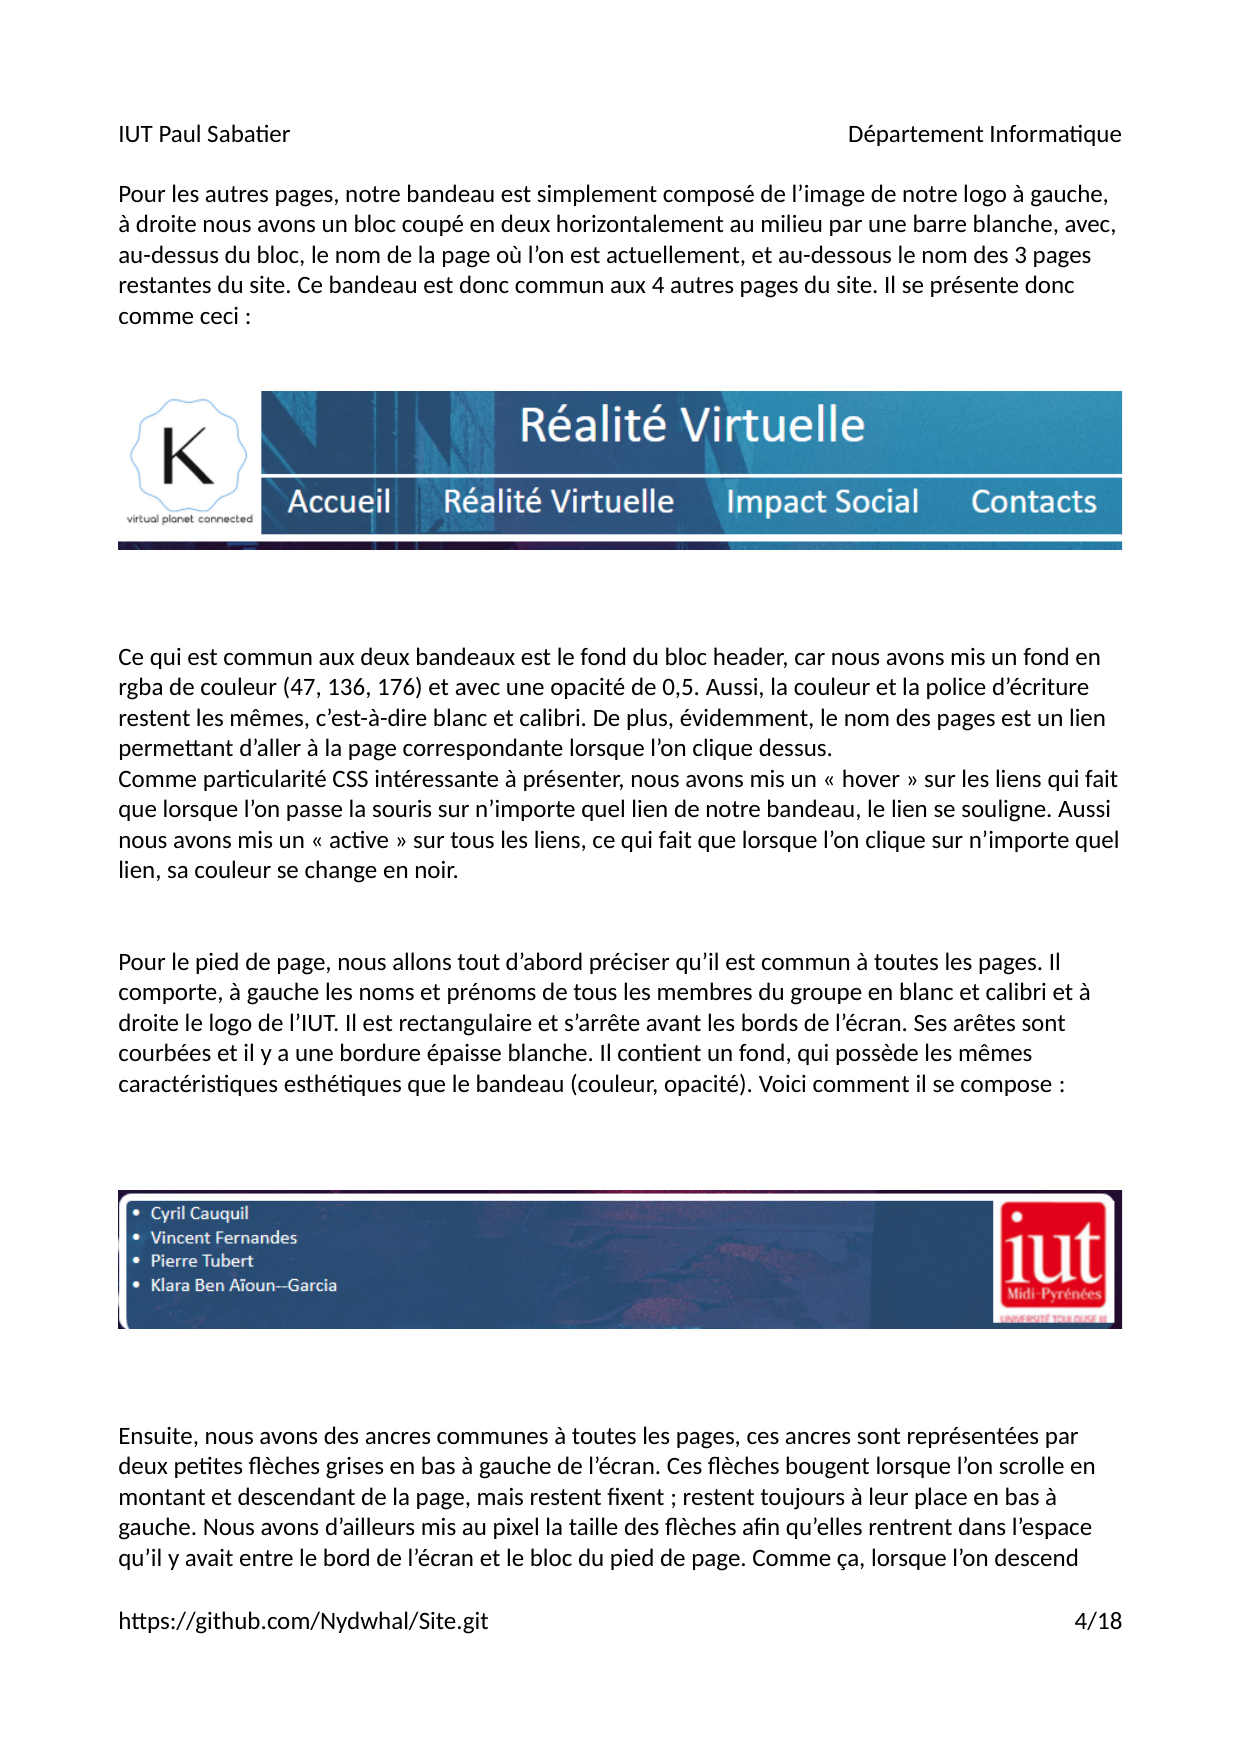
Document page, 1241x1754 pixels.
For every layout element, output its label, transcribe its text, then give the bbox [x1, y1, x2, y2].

text Ce qui est commun aux deux bandeaux est le fond du bloc header, car nous avons mis un fond en rgba de couleur (47, 136, 176) et avec une opacité de 0,5. Aussi, la couleur et la police d’écriture restent les mêmes, c’est-à-dire blanc et calibri. De plus, évidemment, le nom des pages est un lien permettant d’aller à la page correspondante lorsque l’on clique dessus. [118, 641, 1122, 763]
text Ensuite, nous avons des ancres communes à toutes les pages, ces ancres sont représentées par deux petites flèches grises en bas à gauche de l’écran. Ces flèches bougent lorsque l’on scrolle en montant et descendant de la page, mais restent fixent ; restent toujours à leur place en bas à gauche. Nous avons d’ailleurs mis au pixel la taille des flèches afin qu’elles rentrent dans l’espace qu’il y avait entre le bord de l’écran et le bloc du pied de page. Comme ça, lorsque l’on descend [118, 1420, 1122, 1572]
text Comme particularité CSS intéressante à présenter, nous avons mis un « hover » sur les liens qui fait que lorsque l’on passe la souris sur n’importe quel lien de notre bandeau, le lien se souligne. Aussi nous avons mis un « active » sur tous les liens, ce qui fait que lorsque l’on clique sur n’importe quel lien, sa couleur se change en noir. [118, 763, 1122, 885]
picture [118, 1190, 1123, 1329]
text Pour les autres pages, notre bandeau est simplement composé de l’image de notre logo à gauche, à droite nous avons un bloc coupé en deux horizontalement au milieu par une barre blanche, avec, au-dessus du bloc, le nom de la page où l’on est actuellement, et au-dessous le nom des 3 pages restantes du site. Ce bandeau est donc commun aux 4 autres pages du site. Il se présente donc comme ceci : [118, 178, 1122, 331]
picture [118, 391, 1123, 550]
text Pour le pied de page, nous allons tout d’abord préciser qu’il est commun à toutes les pages. Il comporte, à gauche les noms et prénoms de tous les membres du groupe en blanc et calibri et à droite le logo de l’IUT. Il est rectangulaire et s’arrête avant les bords de l’écran. Ses arêtes sont courbées et il y a une bordure épaisse blanche. Il contient un fond, qui possède les mêmes caractéristiques esthétiques que le bandeau (couleur, opacité). Voici comment il se compose : [118, 946, 1122, 1099]
